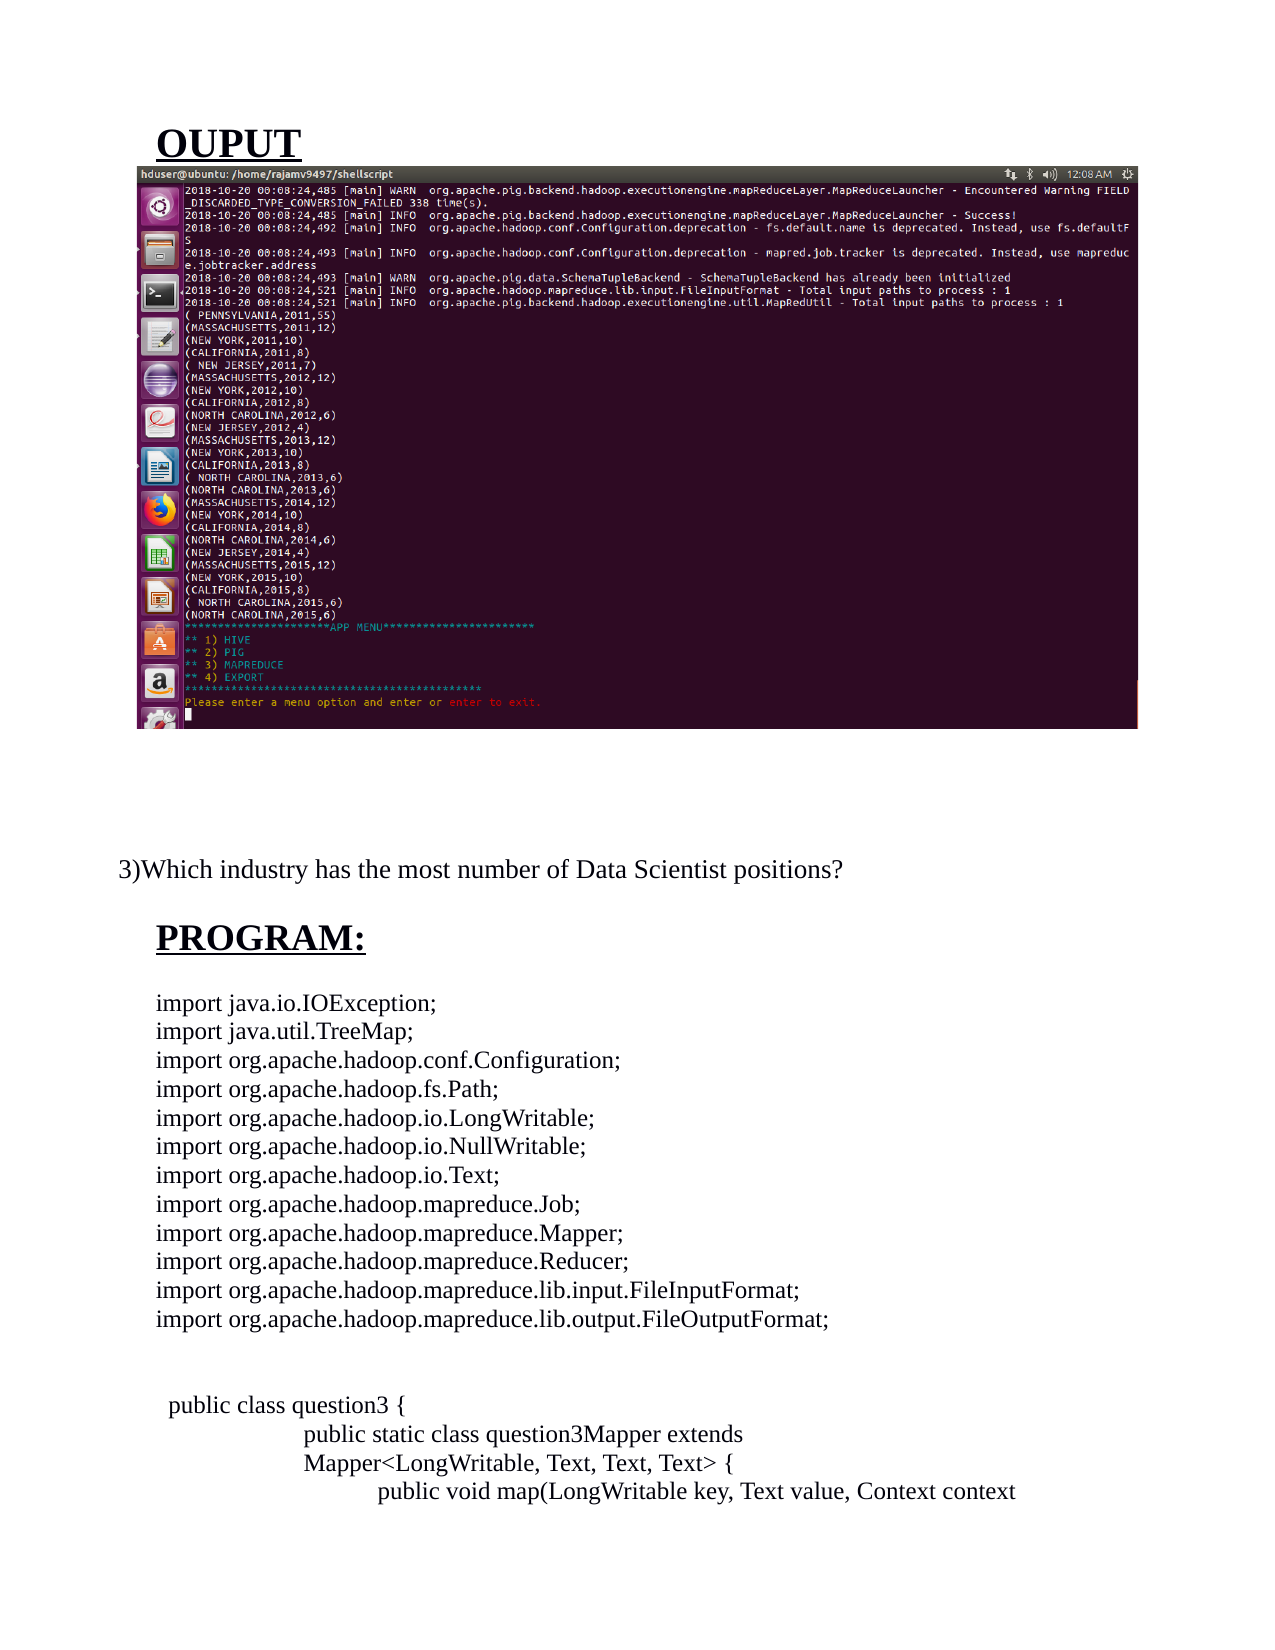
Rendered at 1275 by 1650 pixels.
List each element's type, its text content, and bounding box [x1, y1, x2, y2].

text import org.apache.hadoop.mapreduce.lib.input.FileInputFormat; [156, 1275, 1157, 1304]
text import org.apache.hadoop.mapreduce.Reducer; [156, 1246, 1157, 1275]
text public class question3 { [156, 1390, 1157, 1419]
picture [136, 166, 1139, 729]
text OUPUT [156, 118, 1157, 166]
text import org.apache.hadoop.mapreduce.Mapper; [156, 1218, 1157, 1246]
text 3)Which industry has the most number of Data Scientist positions? [118, 853, 1157, 885]
text import org.apache.hadoop.io.Text; [156, 1160, 1157, 1189]
text import java.util.TreeMap; [156, 1016, 1157, 1045]
text import org.apache.hadoop.mapreduce.Job; [156, 1189, 1157, 1218]
text import java.io.IOException; [156, 988, 1157, 1016]
text import org.apache.hadoop.io.LongWritable; [156, 1103, 1157, 1131]
text Mapper<LongWritable, Text, Text, Text> { [156, 1448, 1157, 1476]
text import org.apache.hadoop.io.NullWritable; [156, 1131, 1157, 1160]
text import org.apache.hadoop.mapreduce.lib.output.FileOutputFormat; [156, 1304, 1157, 1333]
text import org.apache.hadoop.conf.Configuration; [156, 1045, 1157, 1074]
text import org.apache.hadoop.fs.Path; [156, 1074, 1157, 1103]
text public static class question3Mapper extends [156, 1419, 1157, 1448]
text PROGRAM: [156, 916, 1157, 959]
text public void map(LongWritable key, Text value, Context context [156, 1476, 1157, 1505]
